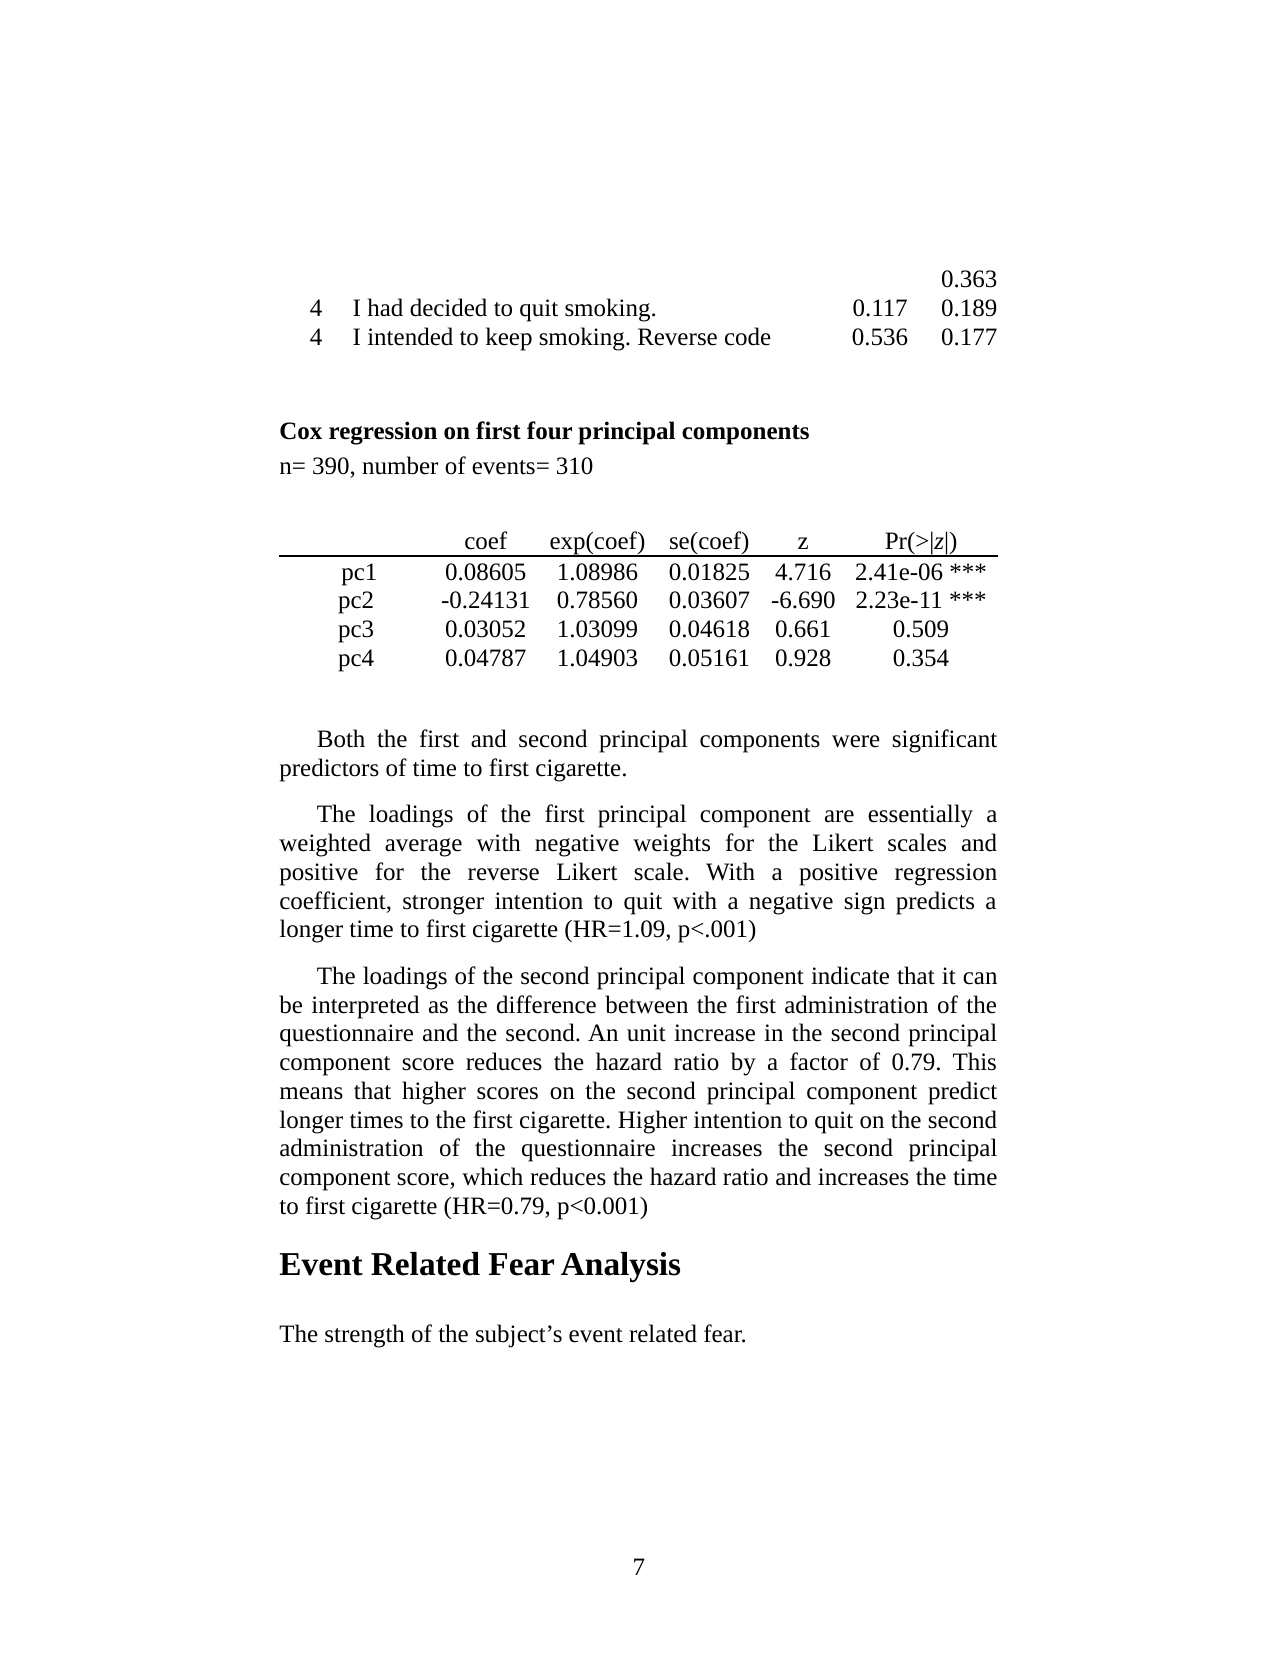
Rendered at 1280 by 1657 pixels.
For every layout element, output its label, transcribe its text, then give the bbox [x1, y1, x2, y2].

table_cell 1.03099 [539, 614, 656, 643]
text The strength of the subject’s event related fear. [279, 1319, 998, 1348]
text The loadings of the first principal component are essentially a weighted average with negative weights for the Likert scales and positive for the reverse Likert scale. With a positive regression coefficient, stronger intention to quit with a negative sign predicts a longer time to first cigarette (HR=1.09, p<.001) [279, 799, 998, 943]
table_cell 0.03052 [433, 614, 538, 643]
table_cell 0.177 [940, 322, 998, 351]
table_cell I intended to keep smoking. Reverse code [353, 322, 819, 351]
table_cell [279, 265, 352, 293]
table_cell -0.24131 [433, 585, 538, 614]
text Both the first and second principal components were significant predictors of time to first cigarette. [279, 724, 998, 782]
table_cell 0.05161 [656, 643, 762, 672]
table_cell 4.716 [762, 557, 844, 585]
table_cell 4 [279, 293, 352, 322]
table_cell 0.117 [820, 293, 940, 322]
table_cell 2.41e-06 *** [844, 557, 998, 585]
table_cell 0.536 [820, 322, 940, 351]
table_cell 1.08986 [539, 557, 656, 585]
table_cell 0.928 [762, 643, 844, 672]
table_cell 0.04618 [656, 614, 762, 643]
table_cell 0.04787 [433, 643, 538, 672]
table_cell pc2 [279, 585, 433, 614]
table_cell -0.363 [940, 265, 998, 293]
table_header [279, 526, 433, 555]
subtitle Event Related Fear Analysis [279, 1245, 998, 1283]
table_cell 1.04903 [539, 643, 656, 672]
table_header coef [433, 526, 538, 555]
table_header exp(coef) [539, 526, 656, 555]
text n= 390, number of events= 310 [279, 451, 998, 480]
table_cell 2.23e-11 *** [844, 585, 998, 614]
table_header Pr(>|z|) [844, 526, 998, 555]
table_header se(coef) [656, 526, 762, 555]
table_cell 0.661 [762, 614, 844, 643]
table_cell 0.509 [844, 614, 998, 643]
table_cell 0.01825 [656, 557, 762, 585]
subtitle Cox regression on first four principal components [279, 416, 998, 445]
table_cell I had decided to quit smoking. [353, 293, 819, 322]
table_cell pc1 [279, 557, 433, 585]
table_header z [762, 526, 844, 555]
table_cell [820, 265, 940, 293]
table_cell 0.03607 [656, 585, 762, 614]
table_cell 4 [279, 322, 352, 351]
table_cell 0.189 [940, 293, 998, 322]
table_cell 0.08605 [433, 557, 538, 585]
table_cell -6.690 [762, 585, 844, 614]
table_cell [353, 265, 819, 293]
table_cell pc3 [279, 614, 433, 643]
text The loadings of the second principal component indicate that it can be interpreted as the difference between the first administration of the questionnaire and the second. An unit increase in the second principal component score reduces the hazard ratio by a factor of 0.79. This means that higher scores on the second principal component predict longer times to the first cigarette. Higher intention to quit on the second administration of the questionnaire increases the second principal component score, which reduces the hazard ratio and increases the time to first cigarette (HR=0.79, p<0.001) [279, 961, 998, 1220]
table_cell 0.354 [844, 643, 998, 672]
table_cell 0.78560 [539, 585, 656, 614]
table_cell pc4 [279, 643, 433, 672]
